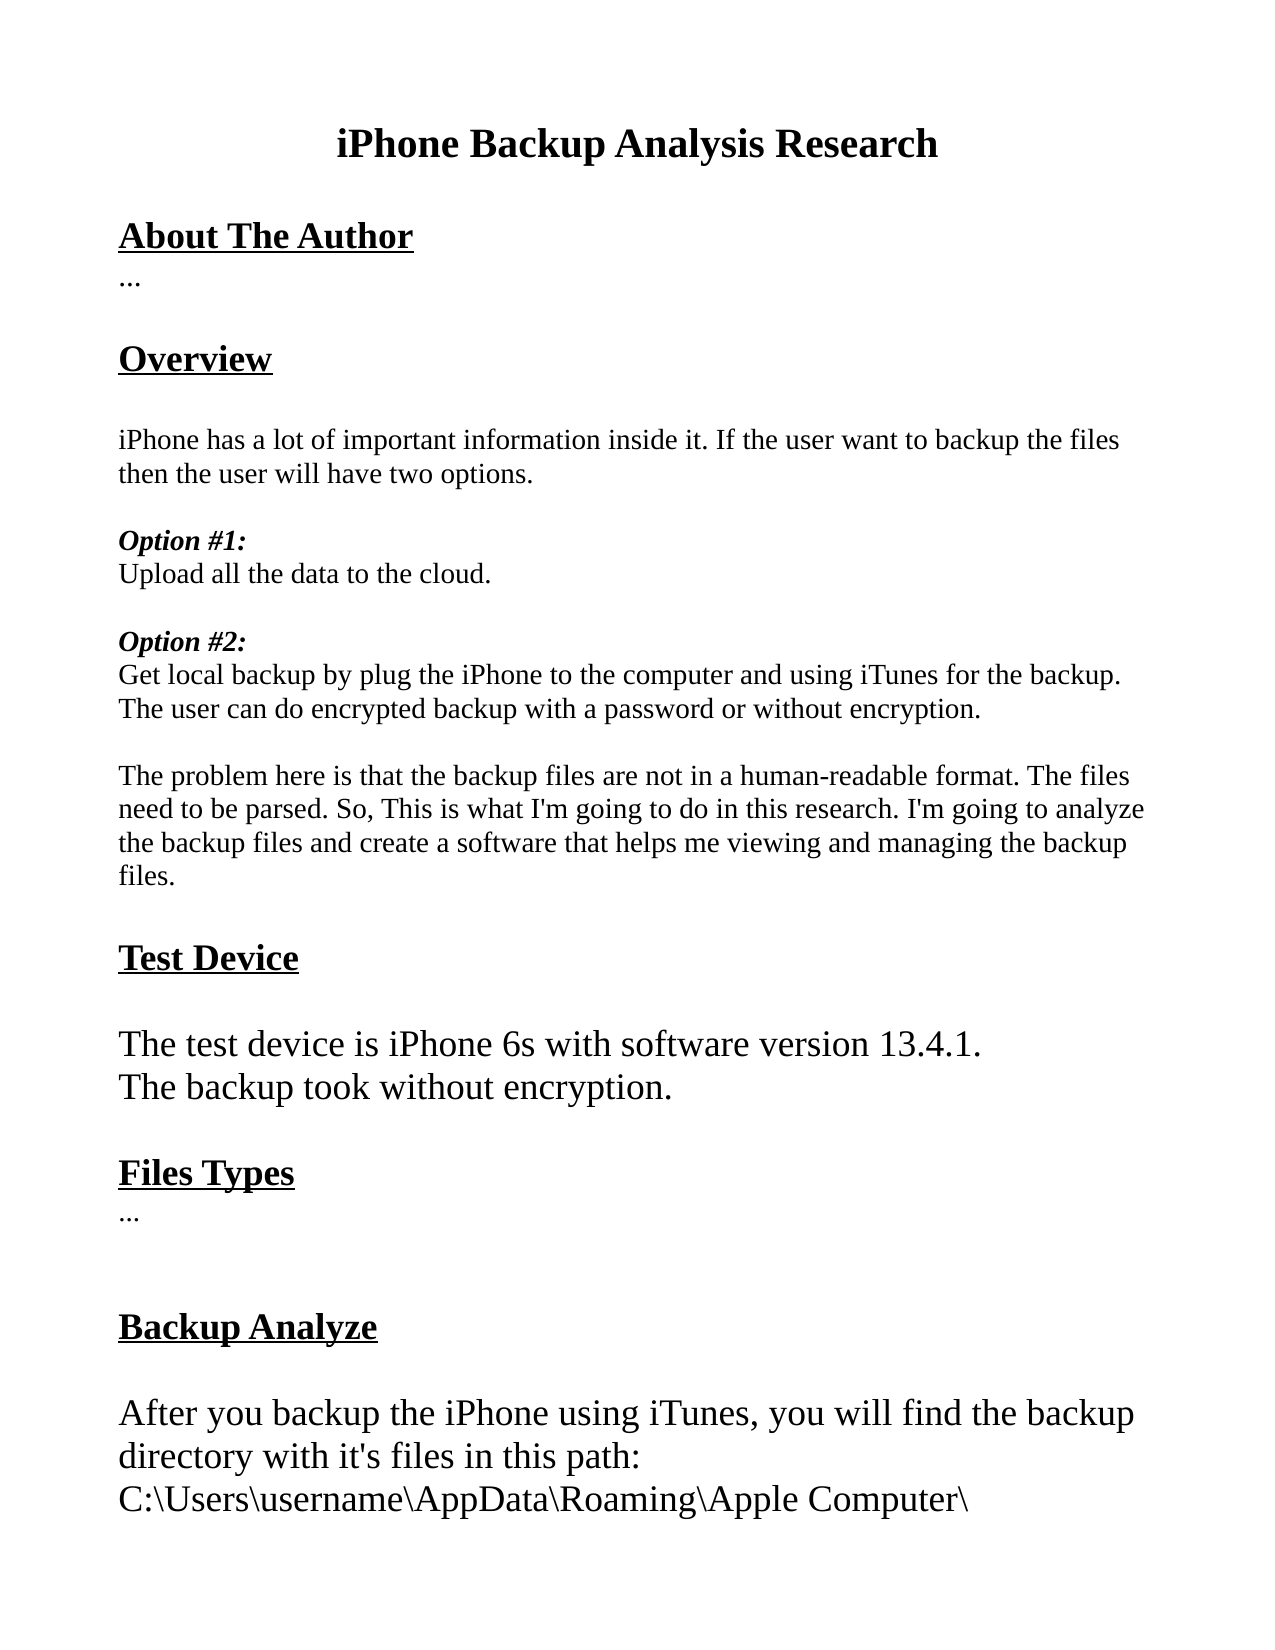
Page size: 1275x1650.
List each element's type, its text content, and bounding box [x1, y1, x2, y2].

text Option #1: [118, 523, 1157, 557]
text ... [118, 257, 1157, 293]
text iPhone has a lot of important information inside it. If the user want to backup the files then the user will have two options. [118, 422, 1157, 489]
text C:\Users\username\AppData\Roaming\Apple Computer\ [118, 1477, 1157, 1520]
text The test device is iPhone 6s with software version 13.4.1. [118, 1021, 1157, 1064]
text The backup took without encryption. [118, 1064, 1157, 1108]
text ... [118, 1194, 1157, 1227]
text The problem here is that the backup files are not in a human-readable format. The files need to be parsed. So, This is what I'm going to do in this research. I'm going to analyze the backup files and create a software that helps me viewing and managing the backup files. [118, 758, 1157, 892]
text About The Author [118, 214, 1157, 257]
text Option #2: [118, 624, 1157, 657]
text Backup Analyze [118, 1304, 1157, 1347]
text Get local backup by plug the iPhone to the computer and using iTunes for the backup. The user can do encrypted backup with a password or without encryption. [118, 657, 1157, 724]
text Upload all the data to the cloud. [118, 557, 1157, 590]
text Files Types [118, 1151, 1157, 1194]
text Overview [118, 336, 1157, 379]
text After you backup the iPhone using iTunes, you will find the backup directory with it's files in this path: [118, 1390, 1157, 1477]
text Test Device [118, 935, 1157, 978]
text iPhone Backup Analysis Research [118, 118, 1157, 166]
